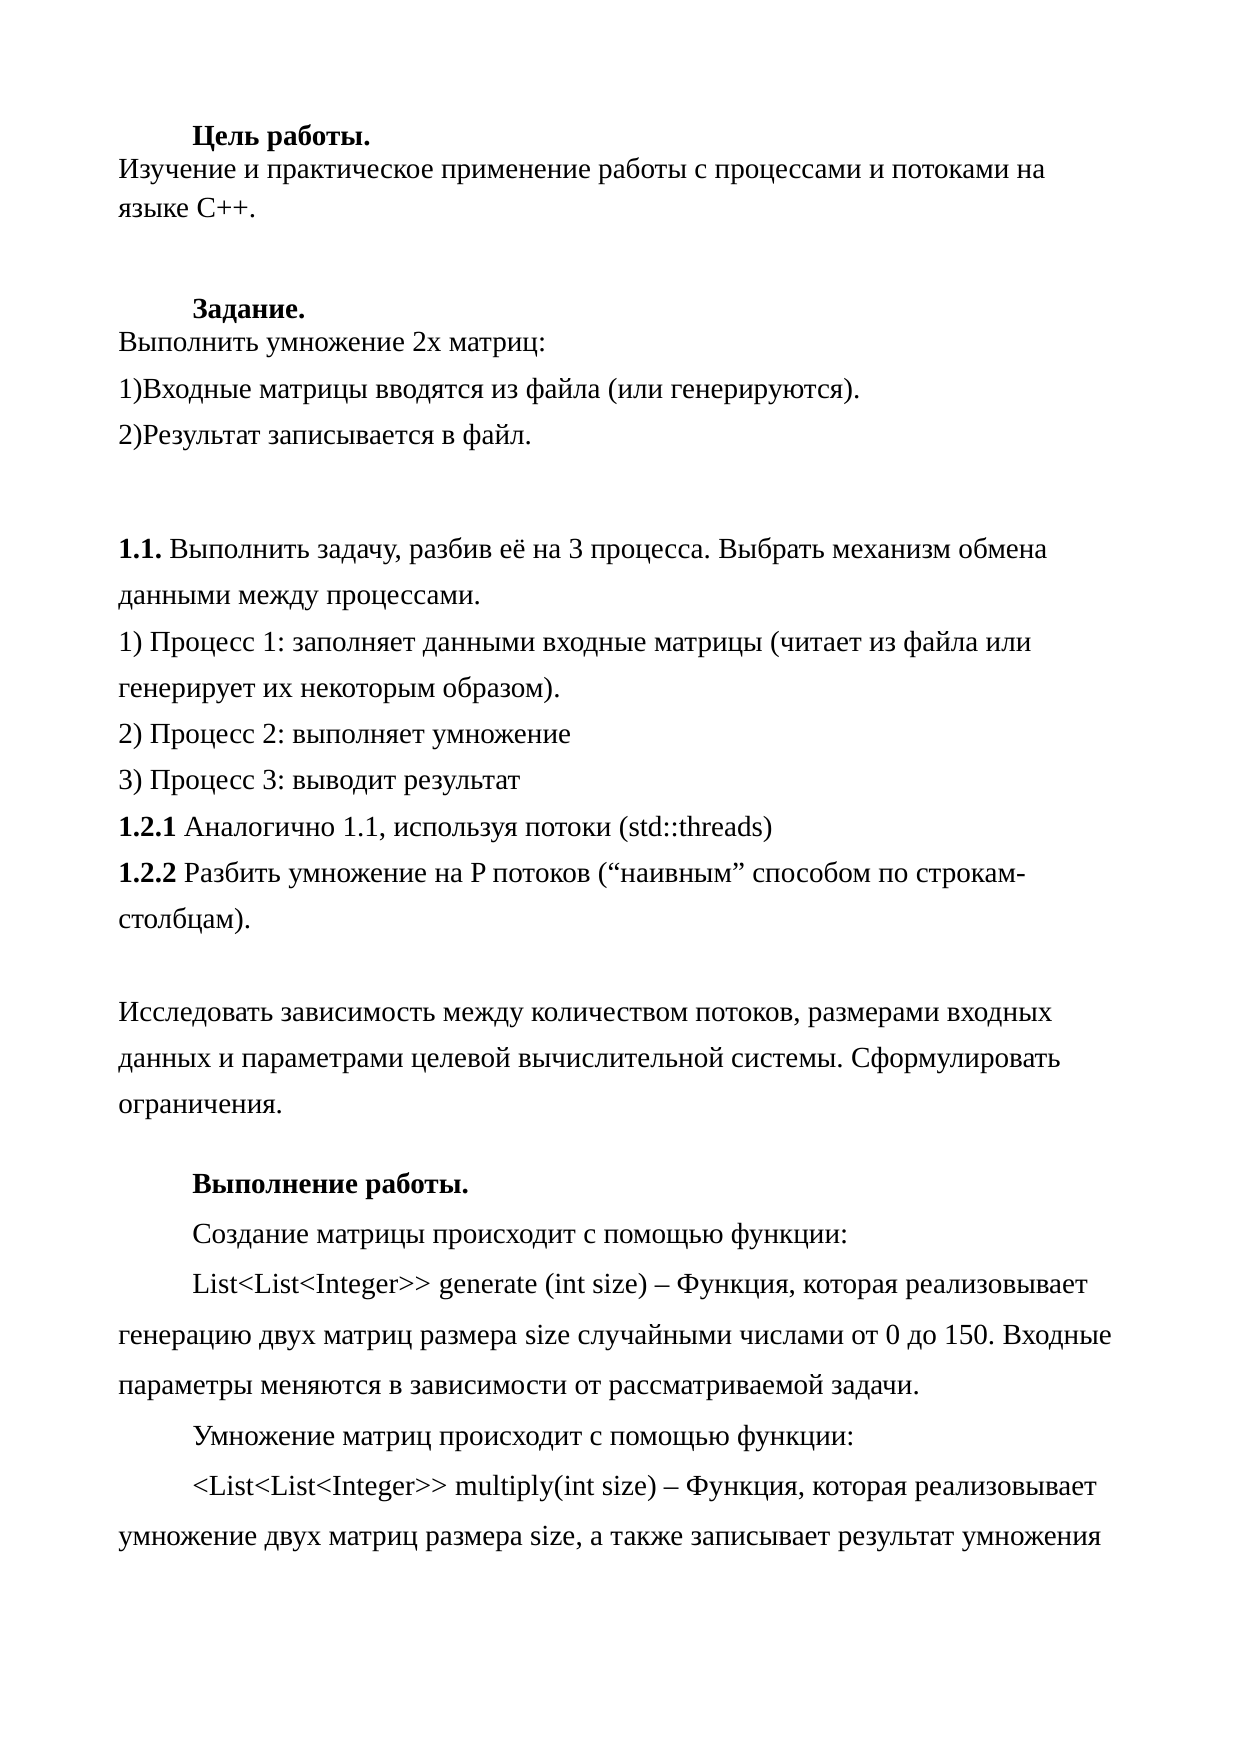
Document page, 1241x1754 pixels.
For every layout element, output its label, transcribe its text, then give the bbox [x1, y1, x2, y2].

subtitle Задание. [118, 291, 1122, 324]
text 2)Результат записывается в файл. [118, 417, 1122, 451]
text 3) Процесс 3: выводит результат [118, 762, 1122, 796]
text <List<List<Integer>> multiply(int size) – Функция, которая реализовывает умножение двух матриц размера size, а также записывает результат умножения [118, 1468, 1122, 1552]
text 1)Входные матрицы вводятся из файла (или генерируются). [118, 371, 1122, 404]
subtitle Выполнение работы. [118, 1166, 1122, 1199]
text 1.2.2 Разбить умножение на P потоков (“наивным” способом по строкам-столбцам). [118, 855, 1122, 935]
text Выполнить умножение 2х матриц: [118, 324, 1122, 358]
text 1) Процесс 1: заполняет данными входные матрицы (читает из файла или генерирует их некоторым образом). [118, 624, 1122, 703]
text Исследовать зависимость между количеством потоков, размерами входных данных и параметрами целевой вычислительной системы. Сформулировать ограничения. [118, 994, 1122, 1120]
text 1.2.1 Аналогично 1.1, используя потоки (std::threads) [118, 809, 1122, 842]
text List<List<Integer>> generate (int size) – Функция, которая реализовывает генерацию двух матриц размера size случайными числами от 0 до 150. Входные параметры меняются в зависимости от рассматриваемой задачи. [118, 1267, 1122, 1401]
subtitle Цель работы. [118, 118, 1122, 152]
text Умножение матриц происходит с помощью функции: [118, 1418, 1122, 1451]
text 2) Процесс 2: выполняет умножение [118, 716, 1122, 750]
text Создание матрицы происходит с помощью функции: [118, 1216, 1122, 1250]
text Изучение и практическое применение работы с процессами и потоками на языке C++. [118, 152, 1122, 224]
text 1.1. Выполнить задачу, разбив её на 3 процесса. Выбрать механизм обмена данными между процессами. [118, 531, 1122, 611]
